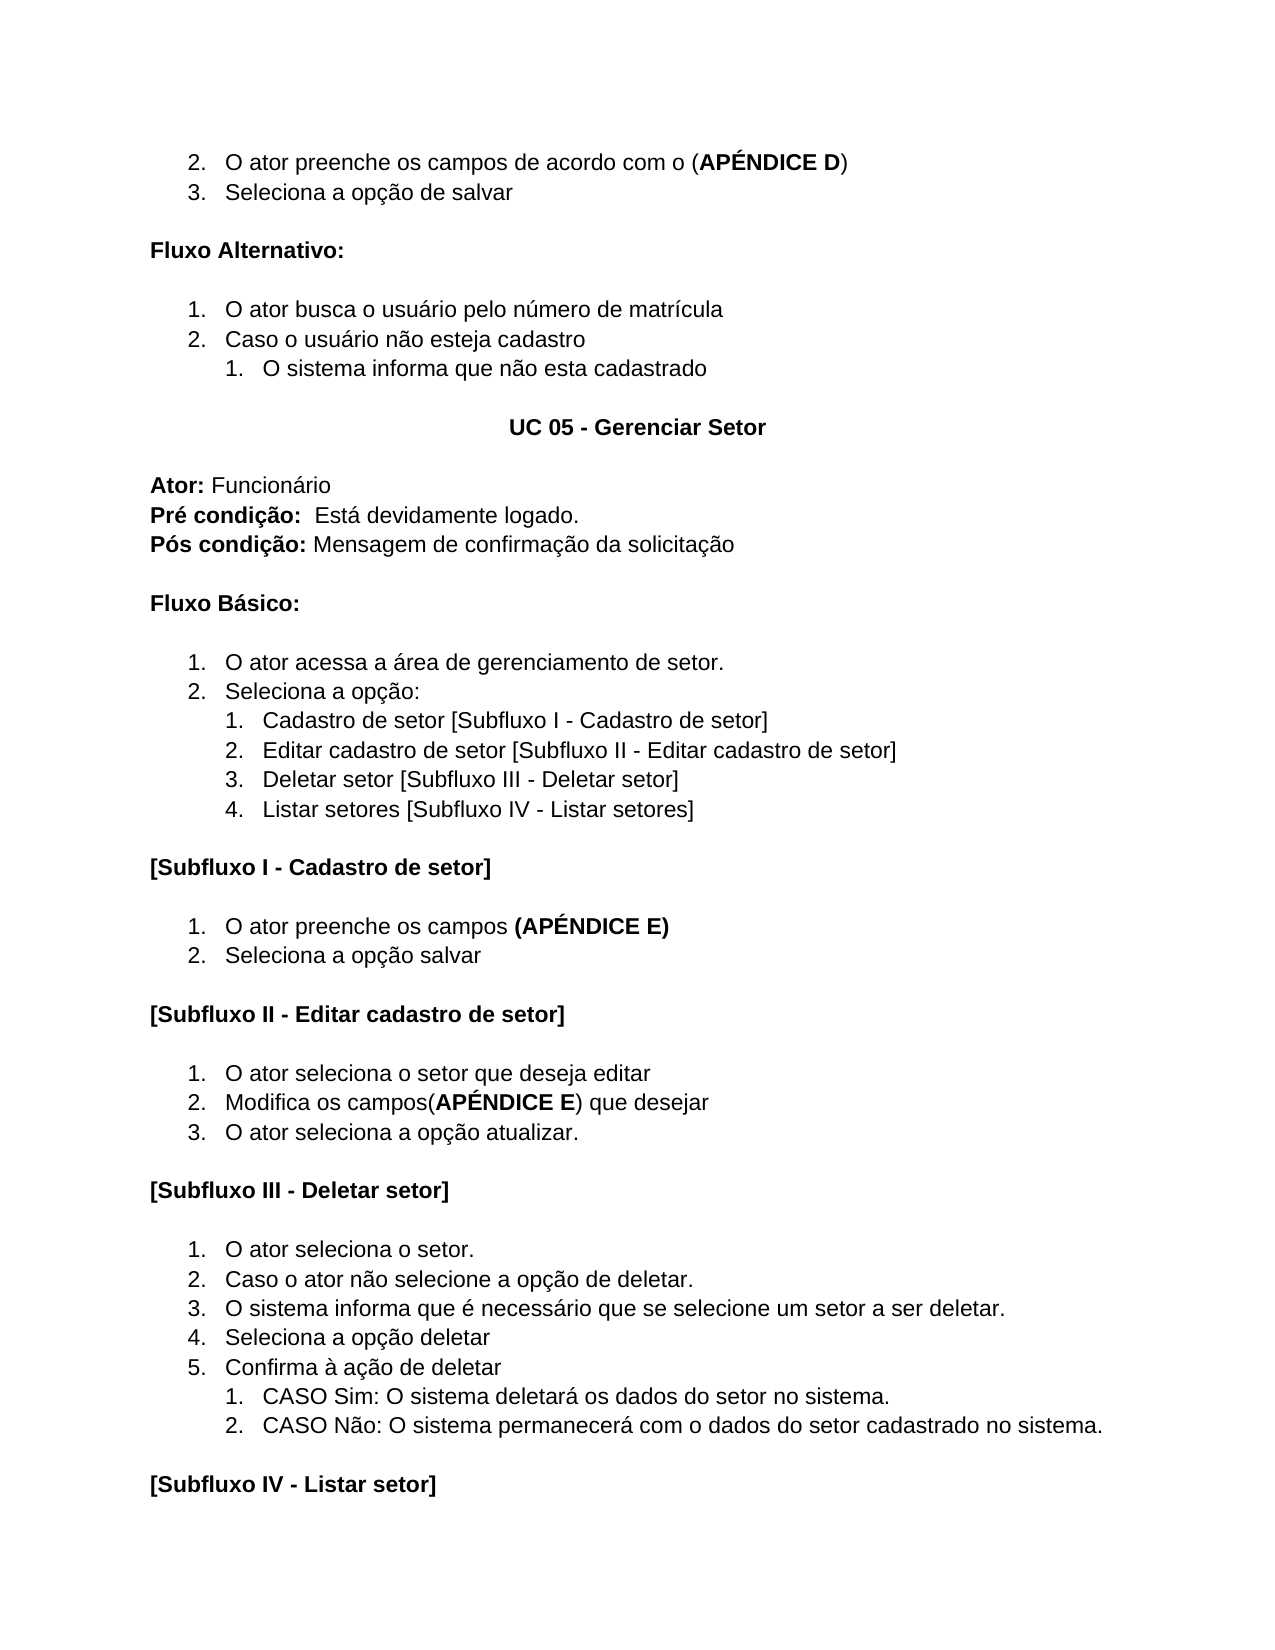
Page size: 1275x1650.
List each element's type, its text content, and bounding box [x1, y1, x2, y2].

text [Subfluxo III - Deletar setor] [150, 1178, 1125, 1204]
list Listar setores [Subfluxo IV - Listar setores] [225, 796, 1125, 822]
text [Subfluxo I - Cadastro de setor] [150, 855, 1125, 881]
list O ator preenche os campos (APÉNDICE E) [187, 914, 1125, 939]
list O ator seleciona o setor. [187, 1237, 1125, 1262]
text Fluxo Básico: [150, 591, 1125, 616]
list Confirma à ação de deletar [187, 1354, 1125, 1380]
list Seleciona a opção de salvar [187, 179, 1125, 205]
text Pós condição: Mensagem de confirmação da solicitação [150, 532, 1125, 557]
list O ator seleciona o setor que deseja editar [187, 1061, 1125, 1086]
text [Subfluxo II - Editar cadastro de setor] [150, 1002, 1125, 1027]
list O ator acessa a área de gerenciamento de setor. [187, 649, 1125, 675]
list O ator busca o usuário pelo número de matrícula [187, 297, 1125, 322]
list Modifica os campos(APÉNDICE E) que desejar [187, 1090, 1125, 1116]
list Seleciona a opção salvar [187, 943, 1125, 969]
text Ator: Funcionário [150, 473, 1125, 499]
list O ator preenche os campos de acordo com o (APÉNDICE D) [187, 150, 1125, 176]
list CASO Não: O sistema permanecerá com o dados do setor cadastrado no sistema. [225, 1413, 1125, 1439]
text Pré condição: Está devidamente logado. [150, 502, 1125, 528]
list O sistema informa que é necessário que se selecione um setor a ser deletar. [187, 1296, 1125, 1321]
text UC 05 - Gerenciar Setor [150, 414, 1125, 440]
list Deletar setor [Subfluxo III - Deletar setor] [225, 767, 1125, 792]
text [Subfluxo IV - Listar setor] [150, 1472, 1125, 1497]
list Seleciona a opção: [187, 679, 1125, 704]
text Fluxo Alternativo: [150, 238, 1125, 264]
list Caso o ator não selecione a opção de deletar. [187, 1266, 1125, 1292]
list Editar cadastro de setor [Subfluxo II - Editar cadastro de setor] [225, 737, 1125, 763]
list CASO Sim: O sistema deletará os dados do setor no sistema. [225, 1384, 1125, 1409]
list Cadastro de setor [Subfluxo I - Cadastro de setor] [225, 708, 1125, 734]
list O sistema informa que não esta cadastrado [225, 356, 1125, 381]
list Caso o usuário não esteja cadastro [187, 326, 1125, 352]
list O ator seleciona a opção atualizar. [187, 1119, 1125, 1145]
list Seleciona a opção deletar [187, 1325, 1125, 1351]
